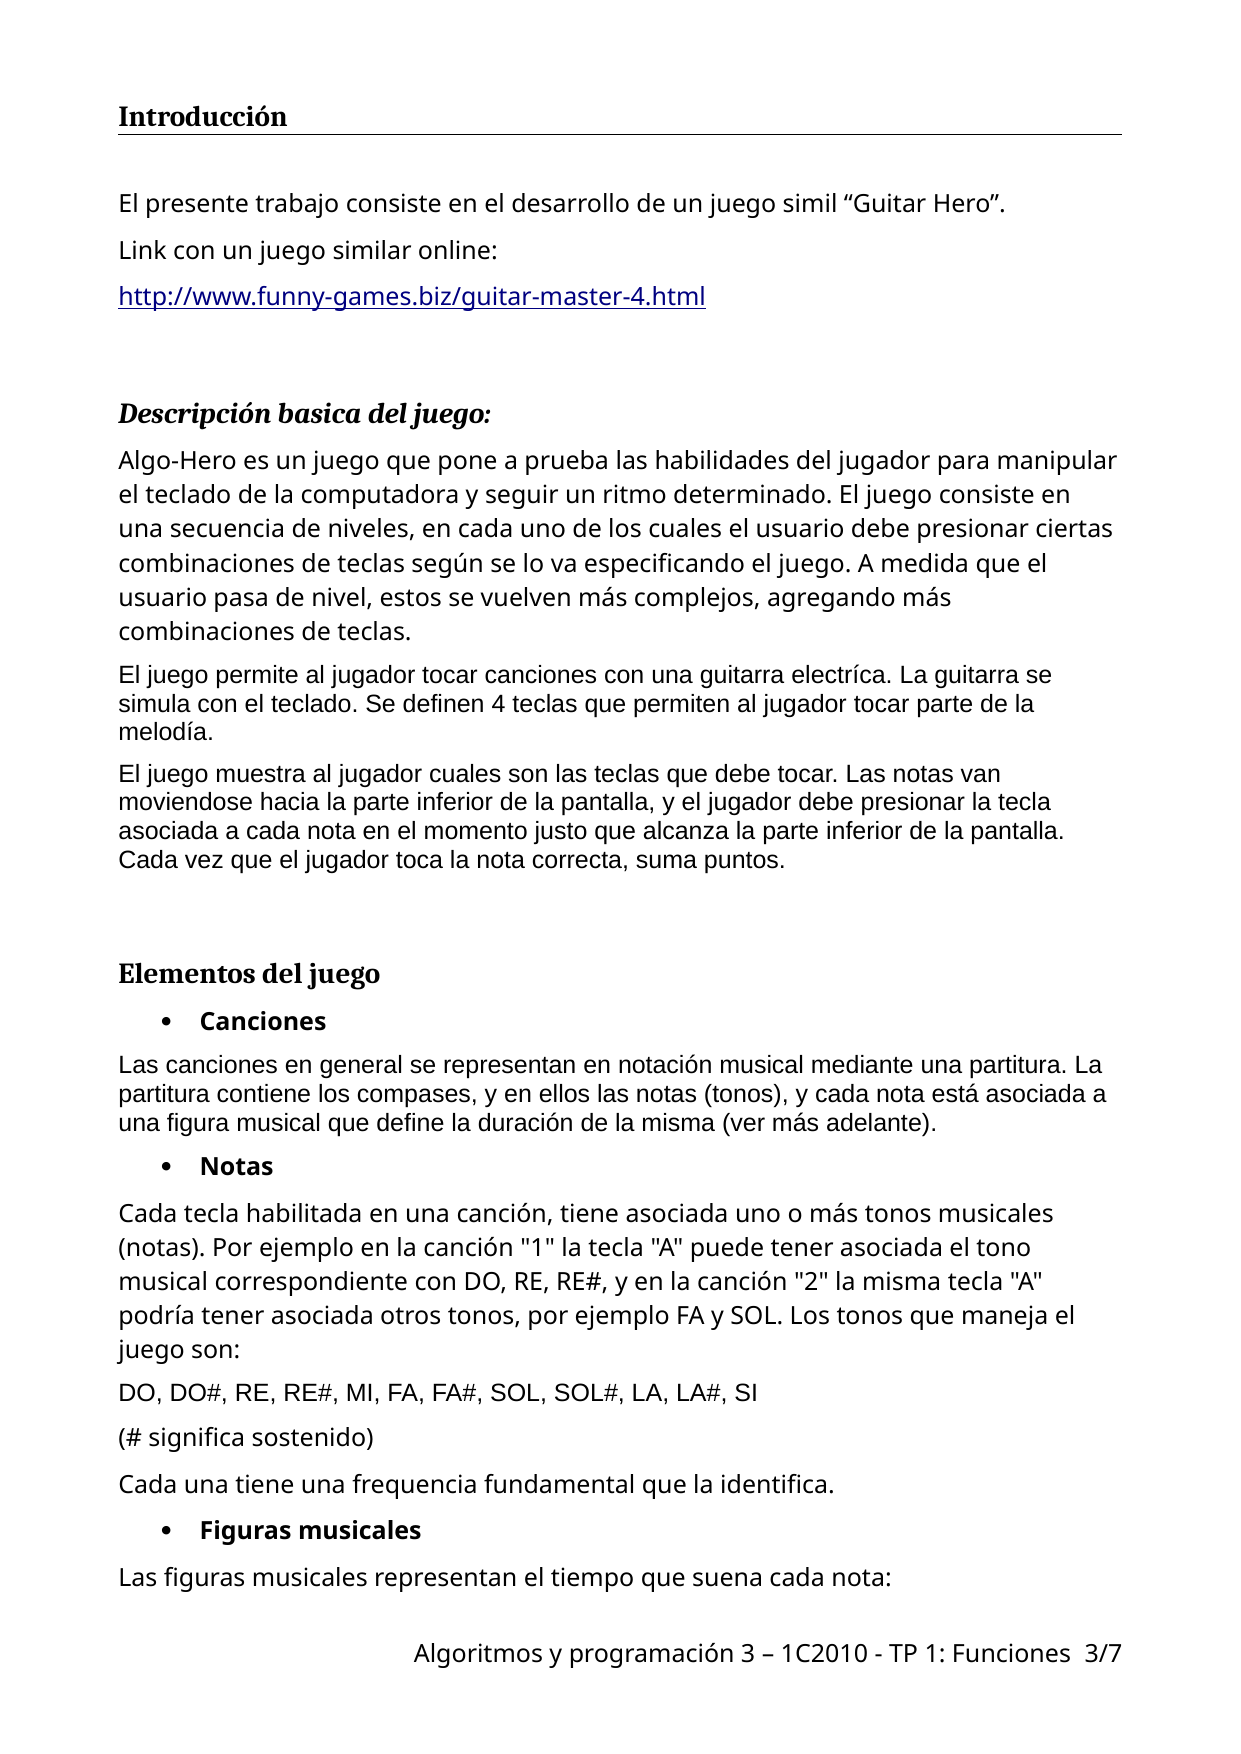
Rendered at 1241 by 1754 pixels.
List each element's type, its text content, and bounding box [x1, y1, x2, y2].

subtitle Descripción basica del juego: [118, 397, 1122, 431]
text (# significa sostenido) [118, 1420, 1122, 1454]
list Notas [162, 1149, 1122, 1183]
text http://www.funny-games.biz/guitar-master-4.html [118, 279, 1122, 313]
text El juego muestra al jugador cuales son las teclas que debe tocar. Las notas van moviendose hacia la parte inferior de la pantalla, y el jugador debe presionar la tecla asociada a cada nota en el momento justo que alcanza la parte inferior de la pantalla. Cada vez que el jugador toca la nota correcta, suma puntos. [118, 759, 1122, 874]
text Las figuras musicales representan el tiempo que suena cada nota: [118, 1559, 1122, 1593]
text DO, DO#, RE, RE#, MI, FA, FA#, SOL, SOL#, LA, LA#, SI [118, 1378, 1122, 1407]
text Algo-Hero es un juego que pone a prueba las habilidades del jugador para manipular el teclado de la computadora y seguir un ritmo determinado. El juego consiste en una secuencia de niveles, en cada uno de los cuales el usuario debe presionar ciertas combinaciones de teclas según se lo va especificando el juego. A medida que el usuario pasa de nivel, estos se vuelven más complejos, agregando más combinaciones de teclas. [118, 443, 1122, 647]
text Cada una tiene una frequencia fundamental que la identifica. [118, 1466, 1122, 1500]
list Figuras musicales [162, 1513, 1122, 1547]
subtitle Introducción [118, 100, 1122, 134]
text El juego permite al jugador tocar canciones con una guitarra electríca. La guitarra se simula con el teclado. Se definen 4 teclas que permiten al jugador tocar parte de la melodía. [118, 660, 1122, 746]
text Las canciones en general se representan en notación musical mediante una partitura. La partitura contiene los compases, y en ellos las notas (tonos), y cada nota está asociada a una figura musical que define la duración de la misma (ver más adelante). [118, 1050, 1122, 1137]
text El presente trabajo consiste en el desarrollo de un juego simil “Guitar Hero”. [118, 186, 1122, 220]
subtitle Elementos del juego [118, 958, 1122, 991]
list Canciones [162, 1004, 1122, 1038]
text Link con un juego similar online: [118, 232, 1122, 266]
text Cada tecla habilitada en una canción, tiene asociada uno o más tonos musicales (notas). Por ejemplo en la canción "1" la tecla "A" puede tener asociada el tono musical correspondiente con DO, RE, RE#, y en la canción "2" la misma tecla "A" podría tener asociada otros tonos, por ejemplo FA y SOL. Los tonos que maneja el juego son: [118, 1196, 1122, 1366]
